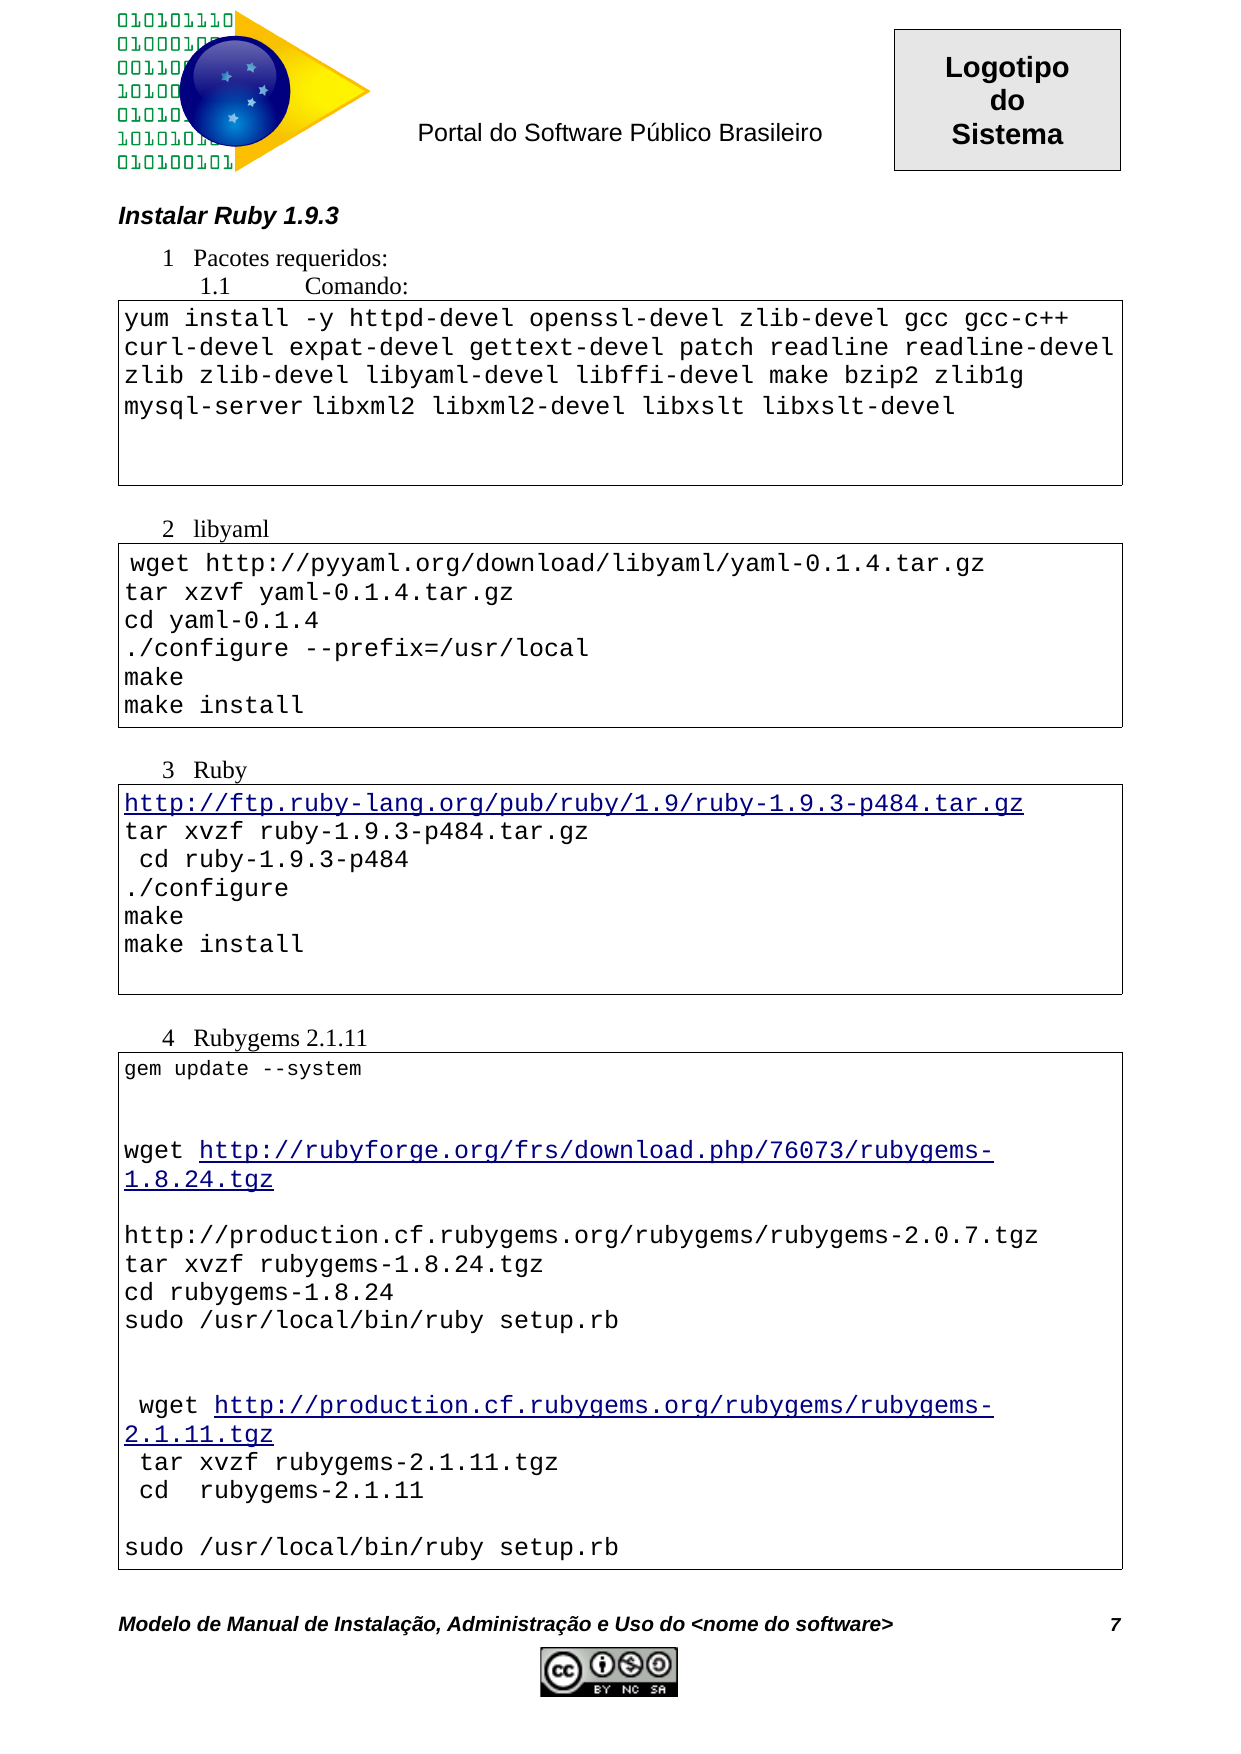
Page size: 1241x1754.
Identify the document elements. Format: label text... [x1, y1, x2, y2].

list Rubygems 2.1.11 [156, 1023, 1122, 1052]
list Ruby [156, 756, 1122, 784]
picture [540, 1647, 678, 1697]
list libyaml [156, 514, 1122, 543]
table_header gem update --system wget http://rubyforge.org/frs/download.php/76073/rubygems-1.8.24.tgz http://production.cf.rubygems.org/rubygems/rubygems-2.0.7.tgz tar xvzf rubygems-1.8.24.tgz cd rubygems-1.8.24 sudo /usr/local/bin/ruby setup.rb wget http://production.cf.rubygems.org/rubygems/rubygems-2.1.11.tgz tar xvzf rubygems-2.1.11.tgz cd rubygems-2.1.11 sudo /usr/local/bin/ruby setup.rb [119, 1053, 1122, 1569]
picture [118, 10, 371, 172]
table_header yum install -y httpd-devel openssl-devel zlib-devel gcc gcc-c++ curl-devel expat-devel gettext-devel patch readline readline-devel zlib zlib-devel libyaml-devel libffi-devel make bzip2 zlib1g mysql-server libxml2 libxml2-devel libxslt libxslt-devel [119, 301, 1122, 485]
table_header wget http://pyyaml.org/download/libyaml/yaml-0.1.4.tar.gz tar xzvf yaml-0.1.4.tar.gz cd yaml-0.1.4 ./configure --prefix=/usr/local make make install [119, 544, 1122, 727]
subtitle Instalar Ruby 1.9.3 [118, 201, 1122, 230]
list Comando: [193, 271, 1122, 300]
table_header http://ftp.ruby-lang.org/pub/ruby/1.9/ruby-1.9.3-p484.tar.gz tar xvzf ruby-1.9.3-p484.tar.gz cd ruby-1.9.3-p484 ./configure make make install [119, 785, 1122, 994]
list Pacotes requeridos: [156, 243, 1122, 271]
